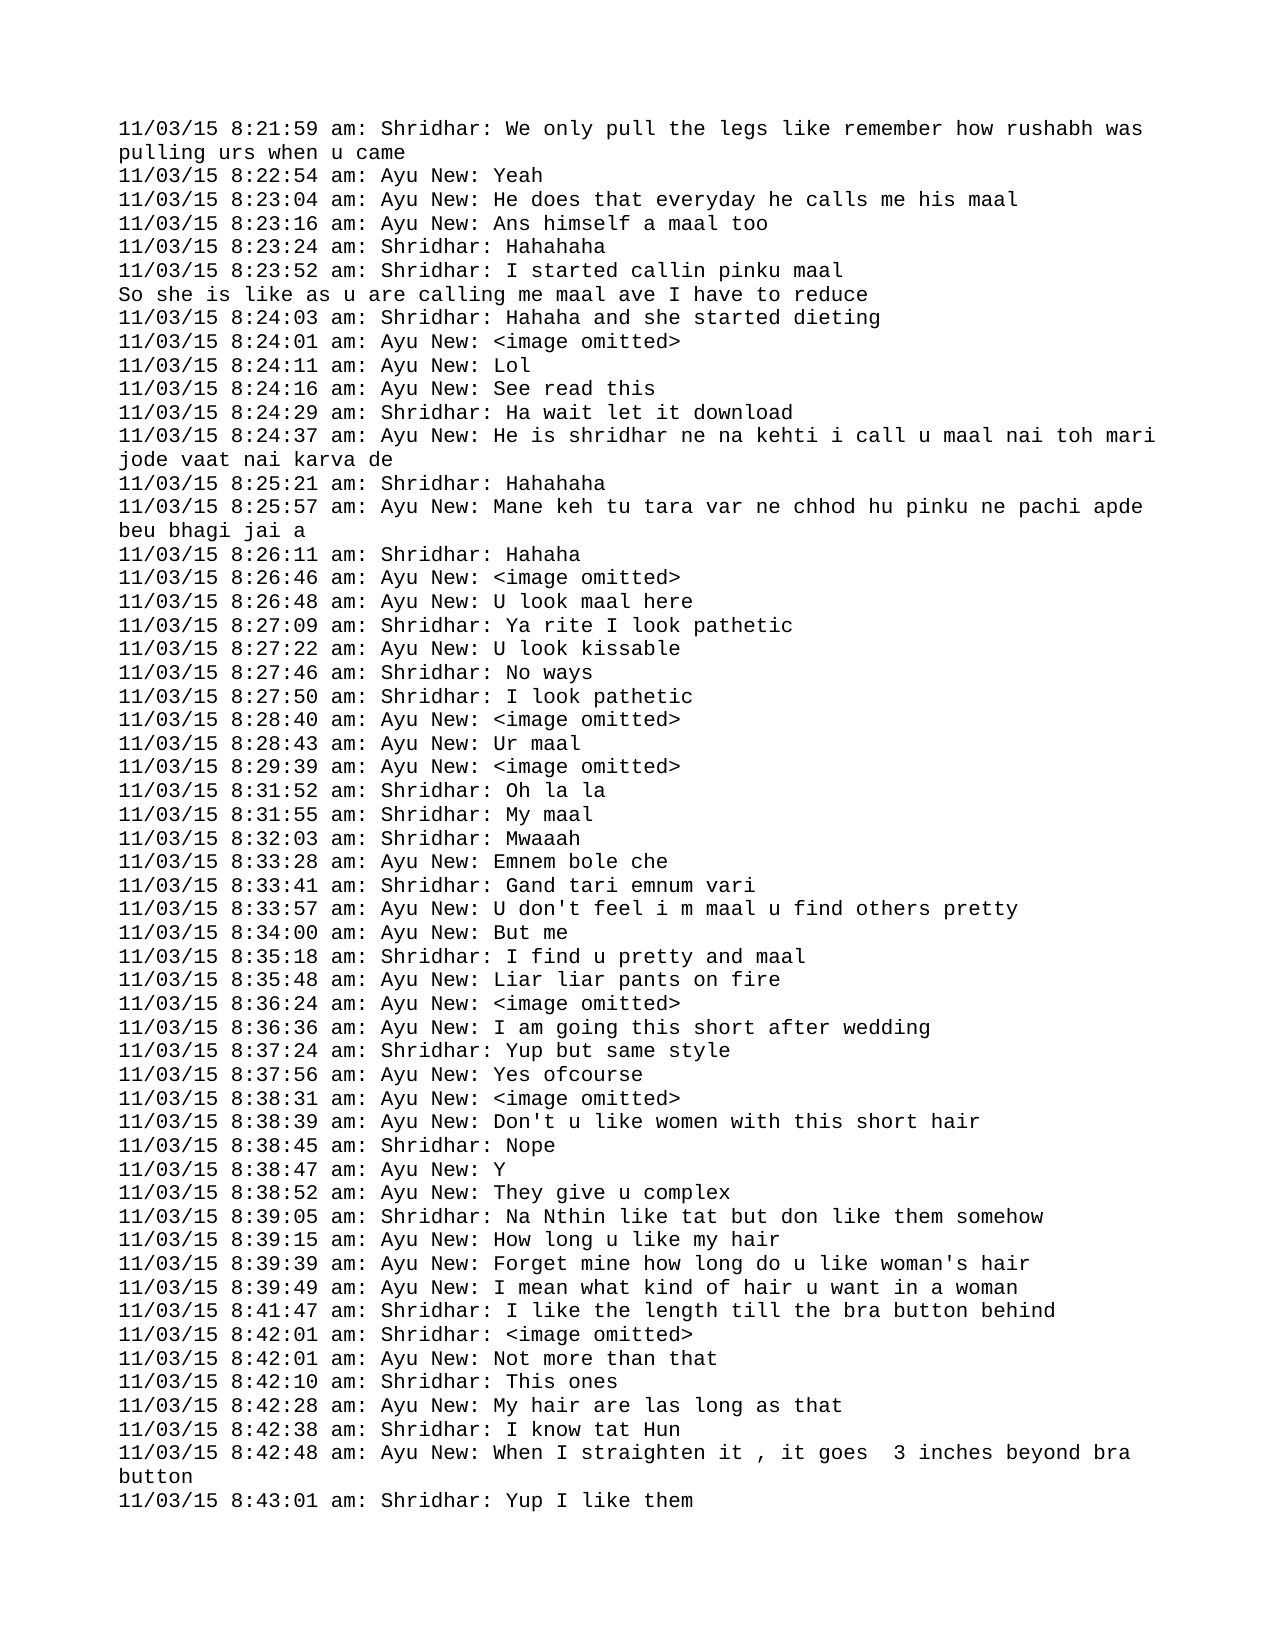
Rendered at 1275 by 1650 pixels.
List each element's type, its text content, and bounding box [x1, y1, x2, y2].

text 11/03/15 8:33:41 am: Shridhar: Gand tari emnum vari [118, 875, 1157, 898]
text 11/03/15 8:36:24 am: Ayu New: <image omitted> [118, 993, 1157, 1017]
text 11/03/15 8:24:11 am: Ayu New: Lol [118, 354, 1157, 378]
text 11/03/15 8:24:03 am: Shridhar: Hahaha and she started dieting [118, 307, 1157, 331]
text 11/03/15 8:37:56 am: Ayu New: Yes ofcourse [118, 1064, 1157, 1088]
text 11/03/15 8:35:48 am: Ayu New: Liar liar pants on fire [118, 969, 1157, 993]
text 11/03/15 8:24:16 am: Ayu New: See read this [118, 378, 1157, 402]
text 11/03/15 8:26:48 am: Ayu New: U look maal here [118, 591, 1157, 615]
text 11/03/15 8:27:09 am: Shridhar: Ya rite I look pathetic [118, 615, 1157, 638]
text 11/03/15 8:26:11 am: Shridhar: Hahaha [118, 544, 1157, 567]
text 11/03/15 8:29:39 am: Ayu New: <image omitted> [118, 757, 1157, 780]
text 11/03/15 8:28:40 am: Ayu New: <image omitted> [118, 709, 1157, 733]
text 11/03/15 8:39:39 am: Ayu New: Forget mine how long do u like woman's hair [118, 1253, 1157, 1277]
text 11/03/15 8:27:50 am: Shridhar: I look pathetic [118, 686, 1157, 709]
text 11/03/15 8:38:45 am: Shridhar: Nope [118, 1135, 1157, 1158]
text So she is like as u are calling me maal ave I have to reduce [118, 284, 1157, 307]
text 11/03/15 8:37:24 am: Shridhar: Yup but same style [118, 1040, 1157, 1064]
text 11/03/15 8:27:22 am: Ayu New: U look kissable [118, 638, 1157, 662]
text 11/03/15 8:42:01 am: Shridhar: <image omitted> [118, 1324, 1157, 1348]
text 11/03/15 8:27:46 am: Shridhar: No ways [118, 662, 1157, 686]
text 11/03/15 8:31:52 am: Shridhar: Oh la la [118, 780, 1157, 804]
text 11/03/15 8:23:24 am: Shridhar: Hahahaha [118, 236, 1157, 260]
text 11/03/15 8:39:15 am: Ayu New: How long u like my hair [118, 1229, 1157, 1253]
text 11/03/15 8:24:37 am: Ayu New: He is shridhar ne na kehti i call u maal nai toh mari jode vaat nai karva de [118, 426, 1157, 473]
text 11/03/15 8:42:48 am: Ayu New: When I straighten it , it goes 3 inches beyond bra button [118, 1442, 1157, 1489]
text 11/03/15 8:42:38 am: Shridhar: I know tat Hun [118, 1419, 1157, 1442]
text 11/03/15 8:36:36 am: Ayu New: I am going this short after wedding [118, 1017, 1157, 1040]
text 11/03/15 8:26:46 am: Ayu New: <image omitted> [118, 567, 1157, 591]
text 11/03/15 8:31:55 am: Shridhar: My maal [118, 804, 1157, 827]
text 11/03/15 8:32:03 am: Shridhar: Mwaaah [118, 827, 1157, 851]
text 11/03/15 8:42:10 am: Shridhar: This ones [118, 1371, 1157, 1395]
text 11/03/15 8:41:47 am: Shridhar: I like the length till the bra button behind [118, 1300, 1157, 1324]
text 11/03/15 8:33:28 am: Ayu New: Emnem bole che [118, 851, 1157, 875]
text 11/03/15 8:42:28 am: Ayu New: My hair are las long as that [118, 1395, 1157, 1419]
text 11/03/15 8:24:01 am: Ayu New: <image omitted> [118, 331, 1157, 354]
text 11/03/15 8:39:49 am: Ayu New: I mean what kind of hair u want in a woman [118, 1277, 1157, 1300]
text 11/03/15 8:34:00 am: Ayu New: But me [118, 922, 1157, 946]
text 11/03/15 8:23:52 am: Shridhar: I started callin pinku maal [118, 260, 1157, 284]
text 11/03/15 8:22:54 am: Ayu New: Yeah [118, 165, 1157, 189]
text 11/03/15 8:33:57 am: Ayu New: U don't feel i m maal u find others pretty [118, 898, 1157, 922]
text 11/03/15 8:23:04 am: Ayu New: He does that everyday he calls me his maal [118, 189, 1157, 213]
text 11/03/15 8:35:18 am: Shridhar: I find u pretty and maal [118, 946, 1157, 969]
text 11/03/15 8:38:31 am: Ayu New: <image omitted> [118, 1088, 1157, 1111]
text 11/03/15 8:38:39 am: Ayu New: Don't u like women with this short hair [118, 1111, 1157, 1135]
text 11/03/15 8:38:52 am: Ayu New: They give u complex [118, 1182, 1157, 1206]
text 11/03/15 8:28:43 am: Ayu New: Ur maal [118, 733, 1157, 757]
text 11/03/15 8:39:05 am: Shridhar: Na Nthin like tat but don like them somehow [118, 1206, 1157, 1229]
text 11/03/15 8:24:29 am: Shridhar: Ha wait let it download [118, 402, 1157, 426]
text 11/03/15 8:42:01 am: Ayu New: Not more than that [118, 1348, 1157, 1371]
text 11/03/15 8:25:21 am: Shridhar: Hahahaha [118, 473, 1157, 496]
text 11/03/15 8:38:47 am: Ayu New: Y [118, 1158, 1157, 1182]
text 11/03/15 8:21:59 am: Shridhar: We only pull the legs like remember how rushabh was pulling urs when u came [118, 118, 1157, 165]
text 11/03/15 8:25:57 am: Ayu New: Mane keh tu tara var ne chhod hu pinku ne pachi apde beu bhagi jai a [118, 496, 1157, 544]
text 11/03/15 8:23:16 am: Ayu New: Ans himself a maal too [118, 213, 1157, 236]
text 11/03/15 8:43:01 am: Shridhar: Yup I like them [118, 1489, 1157, 1513]
